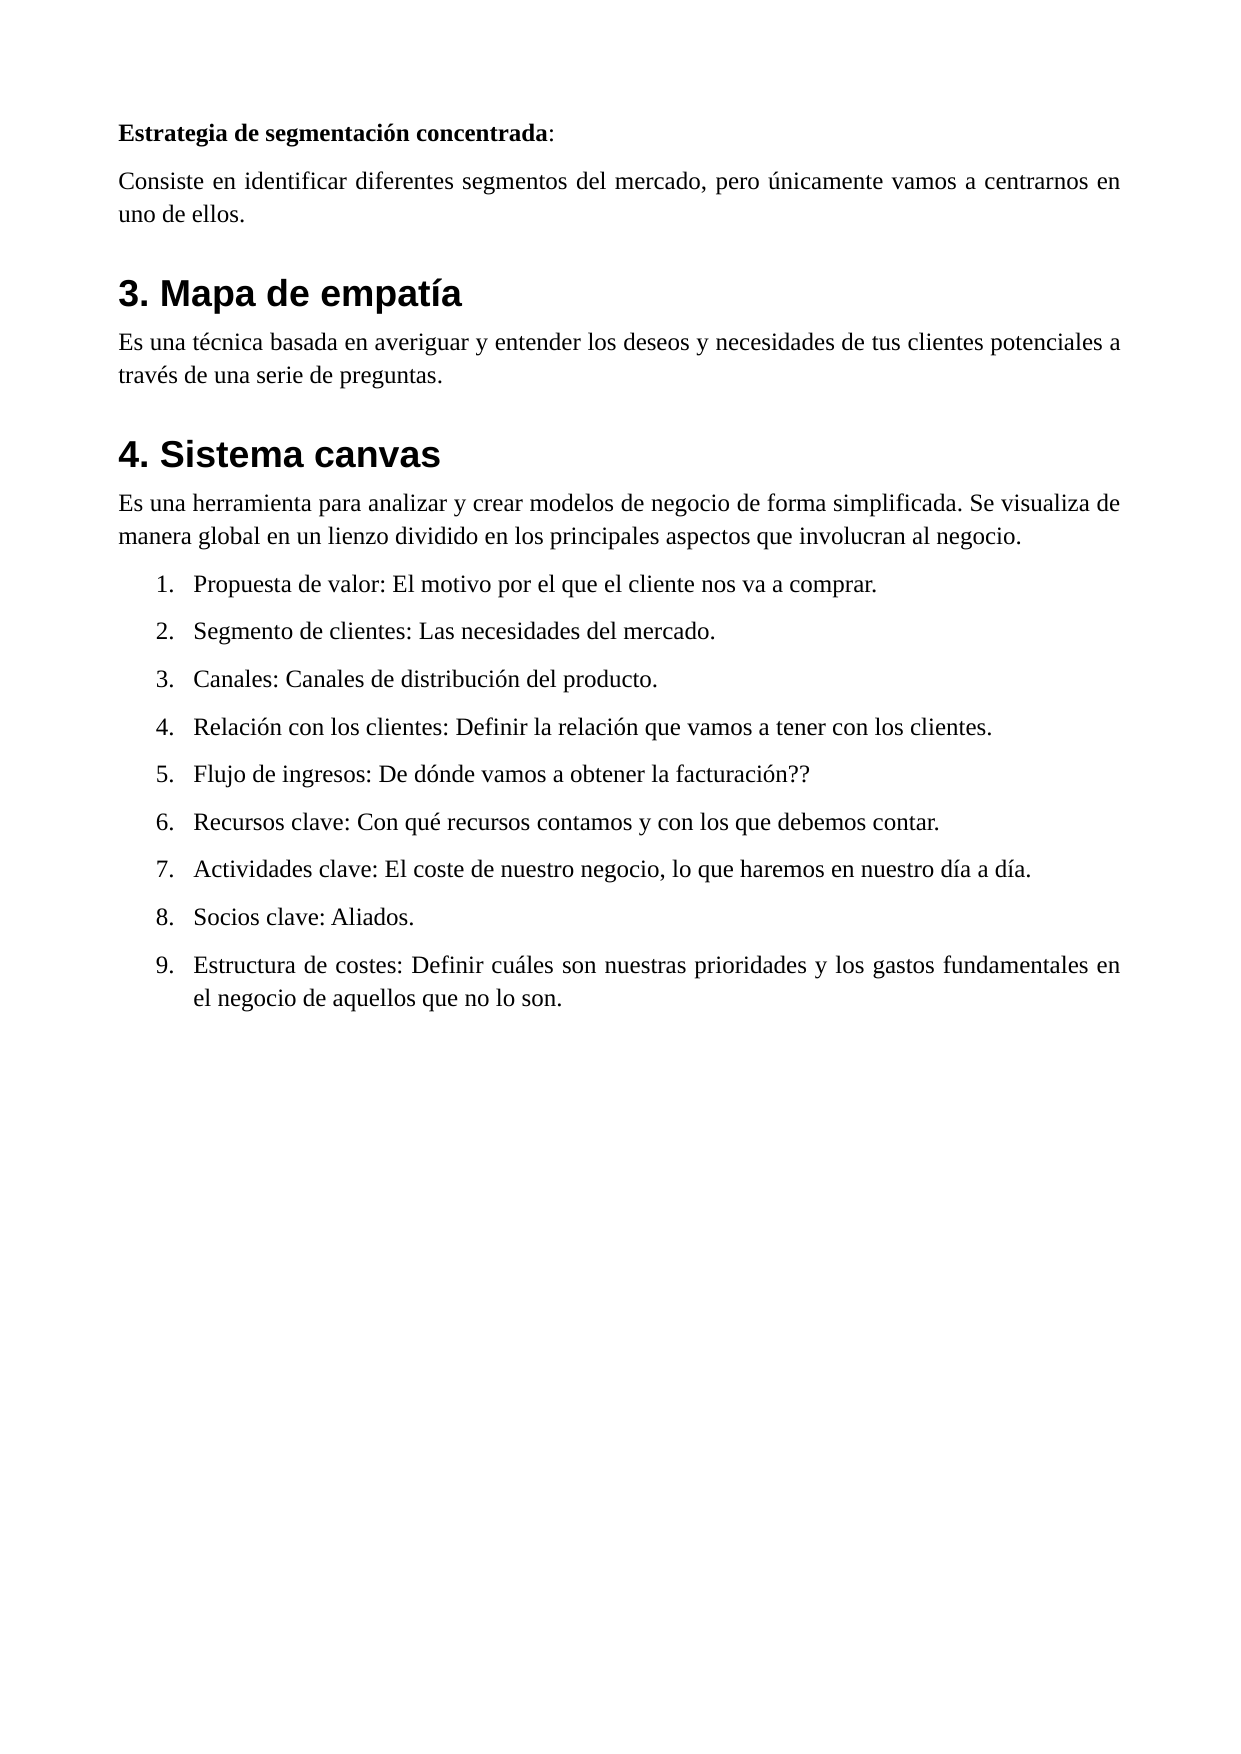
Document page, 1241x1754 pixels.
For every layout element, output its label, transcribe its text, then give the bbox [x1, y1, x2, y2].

text Es una técnica basada en averiguar y entender los deseos y necesidades de tus clientes potenciales a través de una serie de preguntas. [118, 327, 1122, 389]
text Consiste en identificar diferentes segmentos del mercado, pero únicamente vamos a centrarnos en uno de ellos. [118, 166, 1122, 227]
text Es una herramienta para analizar y crear modelos de negocio de forma simplificada. Se visualiza de manera global en un lienzo dividido en los principales aspectos que involucran al negocio. [118, 488, 1122, 550]
list Socios clave: Aliados. [156, 902, 1122, 931]
list Recursos clave: Con qué recursos contamos y con los que debemos contar. [156, 807, 1122, 836]
list Estructura de costes: Definir cuáles son nuestras prioridades y los gastos fundamentales en el negocio de aquellos que no lo son. [156, 950, 1122, 1011]
text Estrategia de segmentación concentrada: [118, 118, 1122, 147]
subtitle 4. Sistema canvas [118, 433, 1122, 476]
list Flujo de ingresos: De dónde vamos a obtener la facturación?? [156, 759, 1122, 788]
subtitle 3. Mapa de empatía [118, 271, 1122, 314]
list Propuesta de valor: El motivo por el que el cliente nos va a comprar. [156, 569, 1122, 598]
list Relación con los clientes: Definir la relación que vamos a tener con los clientes. [156, 712, 1122, 740]
list Canales: Canales de distribución del producto. [156, 664, 1122, 693]
list Segmento de clientes: Las necesidades del mercado. [156, 616, 1122, 645]
list Actividades clave: El coste de nuestro negocio, lo que haremos en nuestro día a día. [156, 854, 1122, 883]
